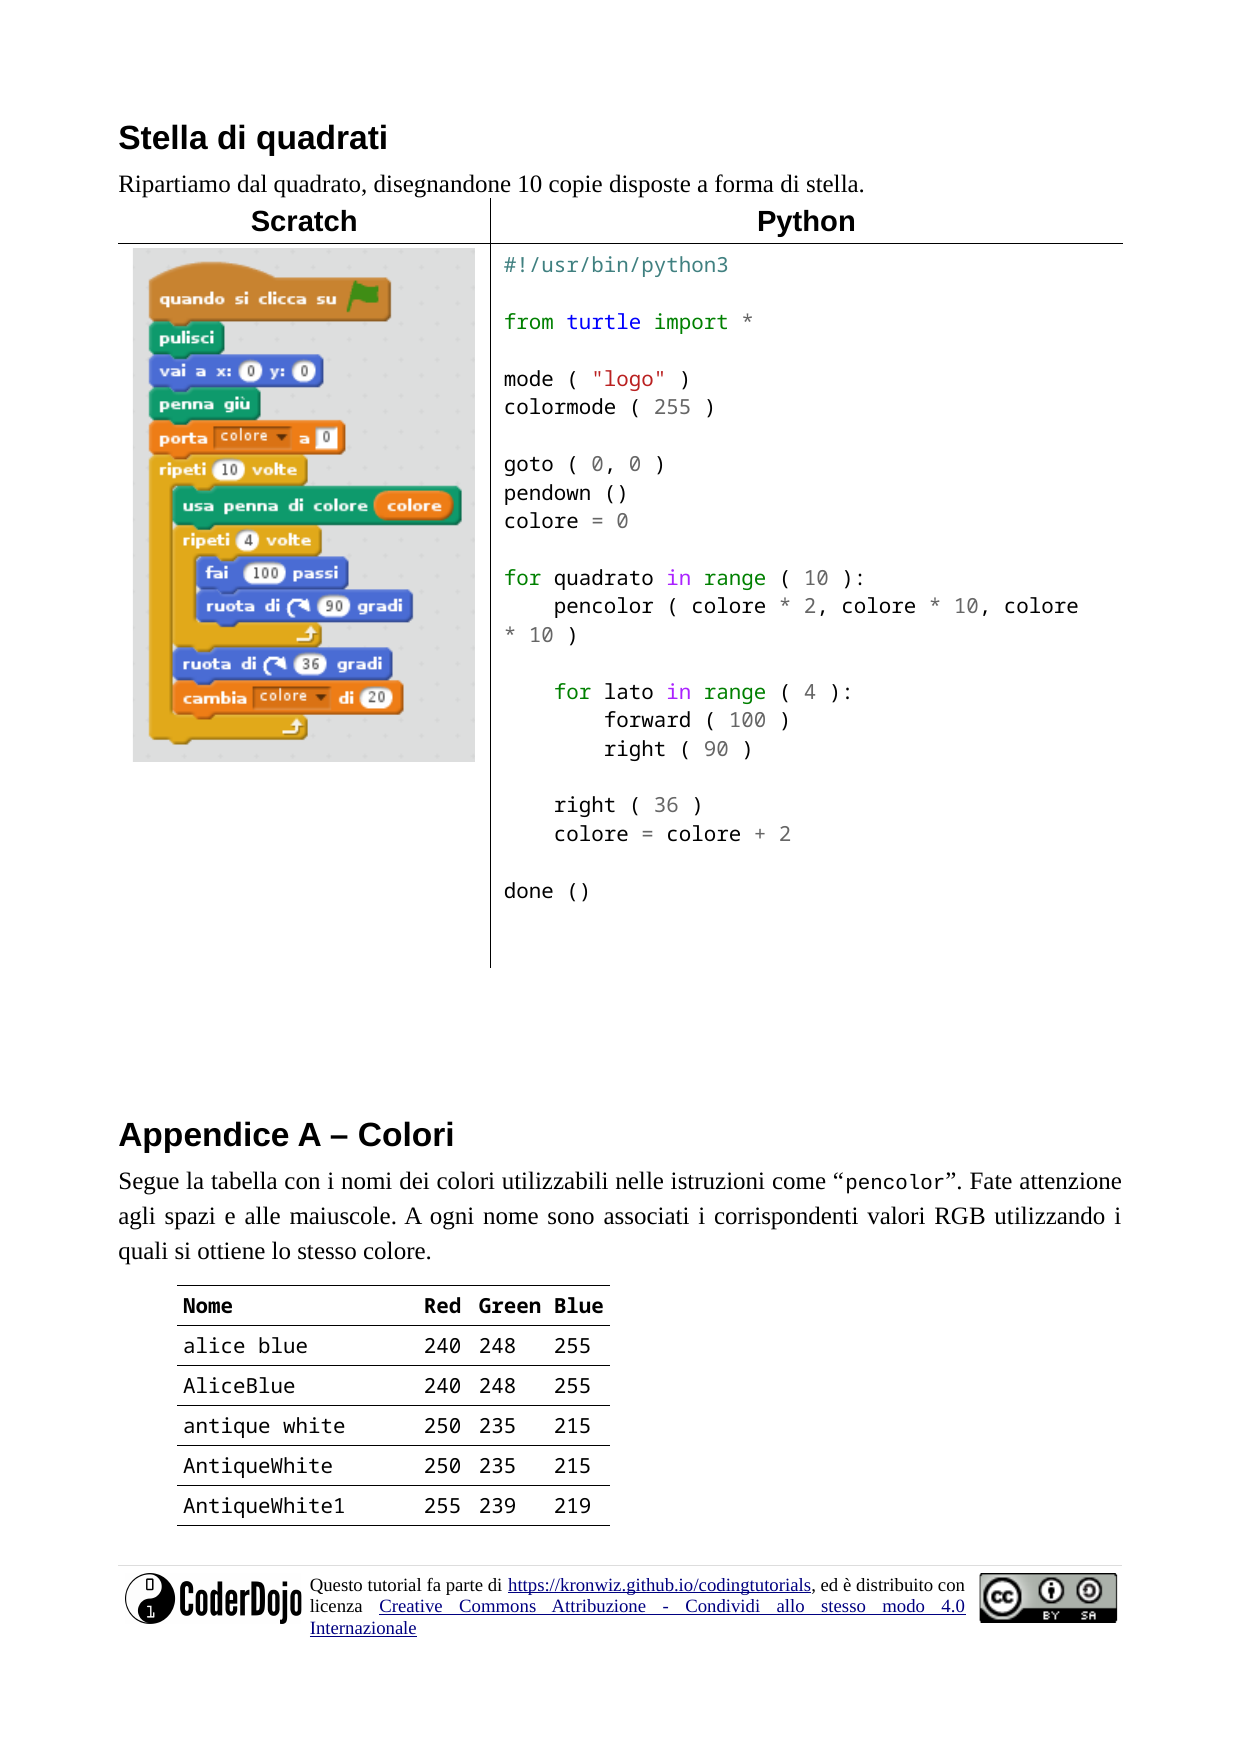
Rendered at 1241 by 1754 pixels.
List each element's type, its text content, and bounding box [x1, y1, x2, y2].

table_cell 235 [473, 1406, 548, 1445]
table_cell AntiqueWhite1 [177, 1486, 418, 1525]
table_cell 240 [418, 1366, 473, 1405]
table_cell 235 [473, 1446, 548, 1485]
table_cell alice blue [177, 1326, 418, 1365]
table_header Nome [177, 1286, 418, 1325]
table_header Red [418, 1286, 473, 1325]
table_cell 250 [418, 1406, 473, 1445]
table_cell 215 [548, 1446, 610, 1485]
table_cell 215 [548, 1406, 610, 1445]
table_cell 255 [418, 1486, 473, 1525]
table_cell 219 [548, 1486, 610, 1525]
subtitle Appendice A – Colori [118, 1115, 1122, 1154]
picture [979, 1573, 1118, 1623]
table_cell 255 [548, 1366, 610, 1405]
table_cell 255 [548, 1326, 610, 1365]
table_header Green [473, 1286, 548, 1325]
subtitle Stella di quadrati [118, 118, 1122, 157]
text Ripartiamo dal quadrato, disegnandone 10 copie disposte a forma di stella. [118, 169, 1122, 198]
table_cell 248 [473, 1326, 548, 1365]
table_header Scratch [118, 198, 490, 243]
table_cell 248 [473, 1366, 548, 1405]
table_cell antique white [177, 1406, 418, 1445]
table_cell 239 [473, 1486, 548, 1525]
table_cell AliceBlue [177, 1366, 418, 1405]
text Segue la tabella con i nomi dei colori utilizzabili nelle istruzioni come “pencolor”. Fate attenzione agli spazi e alle maiuscole. A ogni nome sono associati i corrispondenti valori RGB utilizzando i quali si ottiene lo stesso colore. [118, 1166, 1122, 1265]
table_cell [491, 244, 1123, 967]
table_cell 240 [418, 1326, 473, 1365]
table_cell AntiqueWhite [177, 1446, 418, 1485]
table_cell [118, 244, 490, 967]
picture [125, 1573, 302, 1624]
table_cell 250 [418, 1446, 473, 1485]
table_header Blue [548, 1286, 610, 1325]
picture [132, 248, 475, 762]
table_header Python [491, 198, 1123, 243]
